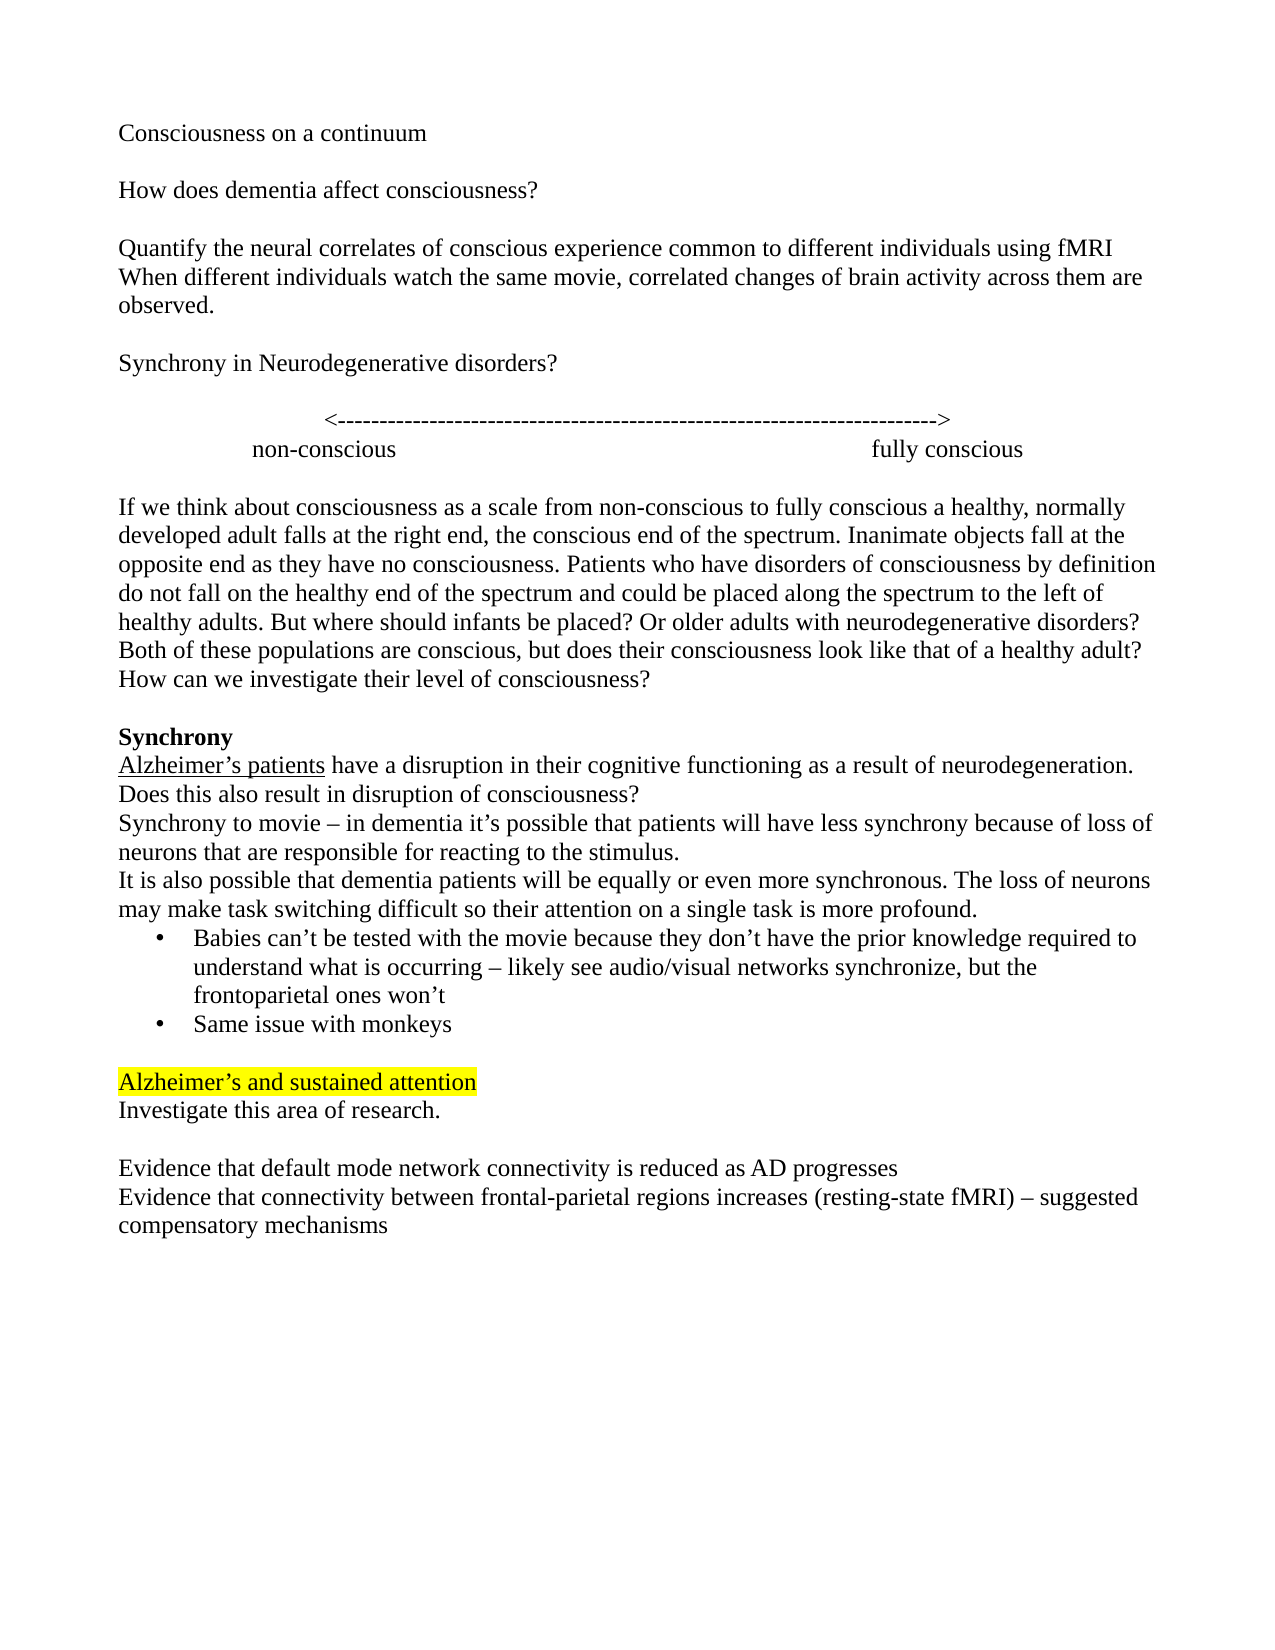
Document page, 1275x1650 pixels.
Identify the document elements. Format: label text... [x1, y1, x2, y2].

text Alzheimer’s patients have a disruption in their cognitive functioning as a result of neurodegeneration. Does this also result in disruption of consciousness? [118, 751, 1157, 808]
text Evidence that default mode network connectivity is reduced as AD progresses [118, 1153, 1157, 1182]
text <------------------------------------------------------------------------> [118, 406, 1157, 434]
text Alzheimer’s and sustained attention [118, 1067, 1157, 1096]
text Consciousness on a continuum [118, 118, 1157, 147]
text How does dementia affect consciousness? [118, 176, 1157, 233]
text Synchrony [118, 722, 1157, 751]
list Same issue with monkeys [156, 1009, 1157, 1038]
text Quantify the neural correlates of conscious experience common to different individuals using fMRI [118, 233, 1157, 262]
text Synchrony to movie – in dementia it’s possible that patients will have less synchrony because of loss of neurons that are responsible for reacting to the stimulus. [118, 808, 1157, 866]
text non-conscious fully conscious [118, 434, 1157, 463]
list Babies can’t be tested with the movie because they don’t have the prior knowledge required to understand what is occurring – likely see audio/visual networks synchronize, but the frontoparietal ones won’t [156, 923, 1157, 1009]
text Synchrony in Neurodegenerative disorders? [118, 348, 1157, 377]
text Evidence that connectivity between frontal-parietal regions increases (resting-state fMRI) – suggested compensatory mechanisms [118, 1182, 1157, 1239]
text When different individuals watch the same movie, correlated changes of brain activity across them are observed. [118, 262, 1157, 319]
text Investigate this area of research. [118, 1096, 1157, 1124]
text It is also possible that dementia patients will be equally or even more synchronous. The loss of neurons may make task switching difficult so their attention on a single task is more profound. [118, 866, 1157, 923]
text If we think about consciousness as a scale from non-conscious to fully conscious a healthy, normally developed adult falls at the right end, the conscious end of the spectrum. Inanimate objects fall at the opposite end as they have no consciousness. Patients who have disorders of consciousness by definition do not fall on the healthy end of the spectrum and could be placed along the spectrum to the left of healthy adults. But where should infants be placed? Or older adults with neurodegenerative disorders? Both of these populations are conscious, but does their consciousness look like that of a healthy adult? How can we investigate their level of consciousness? [118, 492, 1157, 693]
